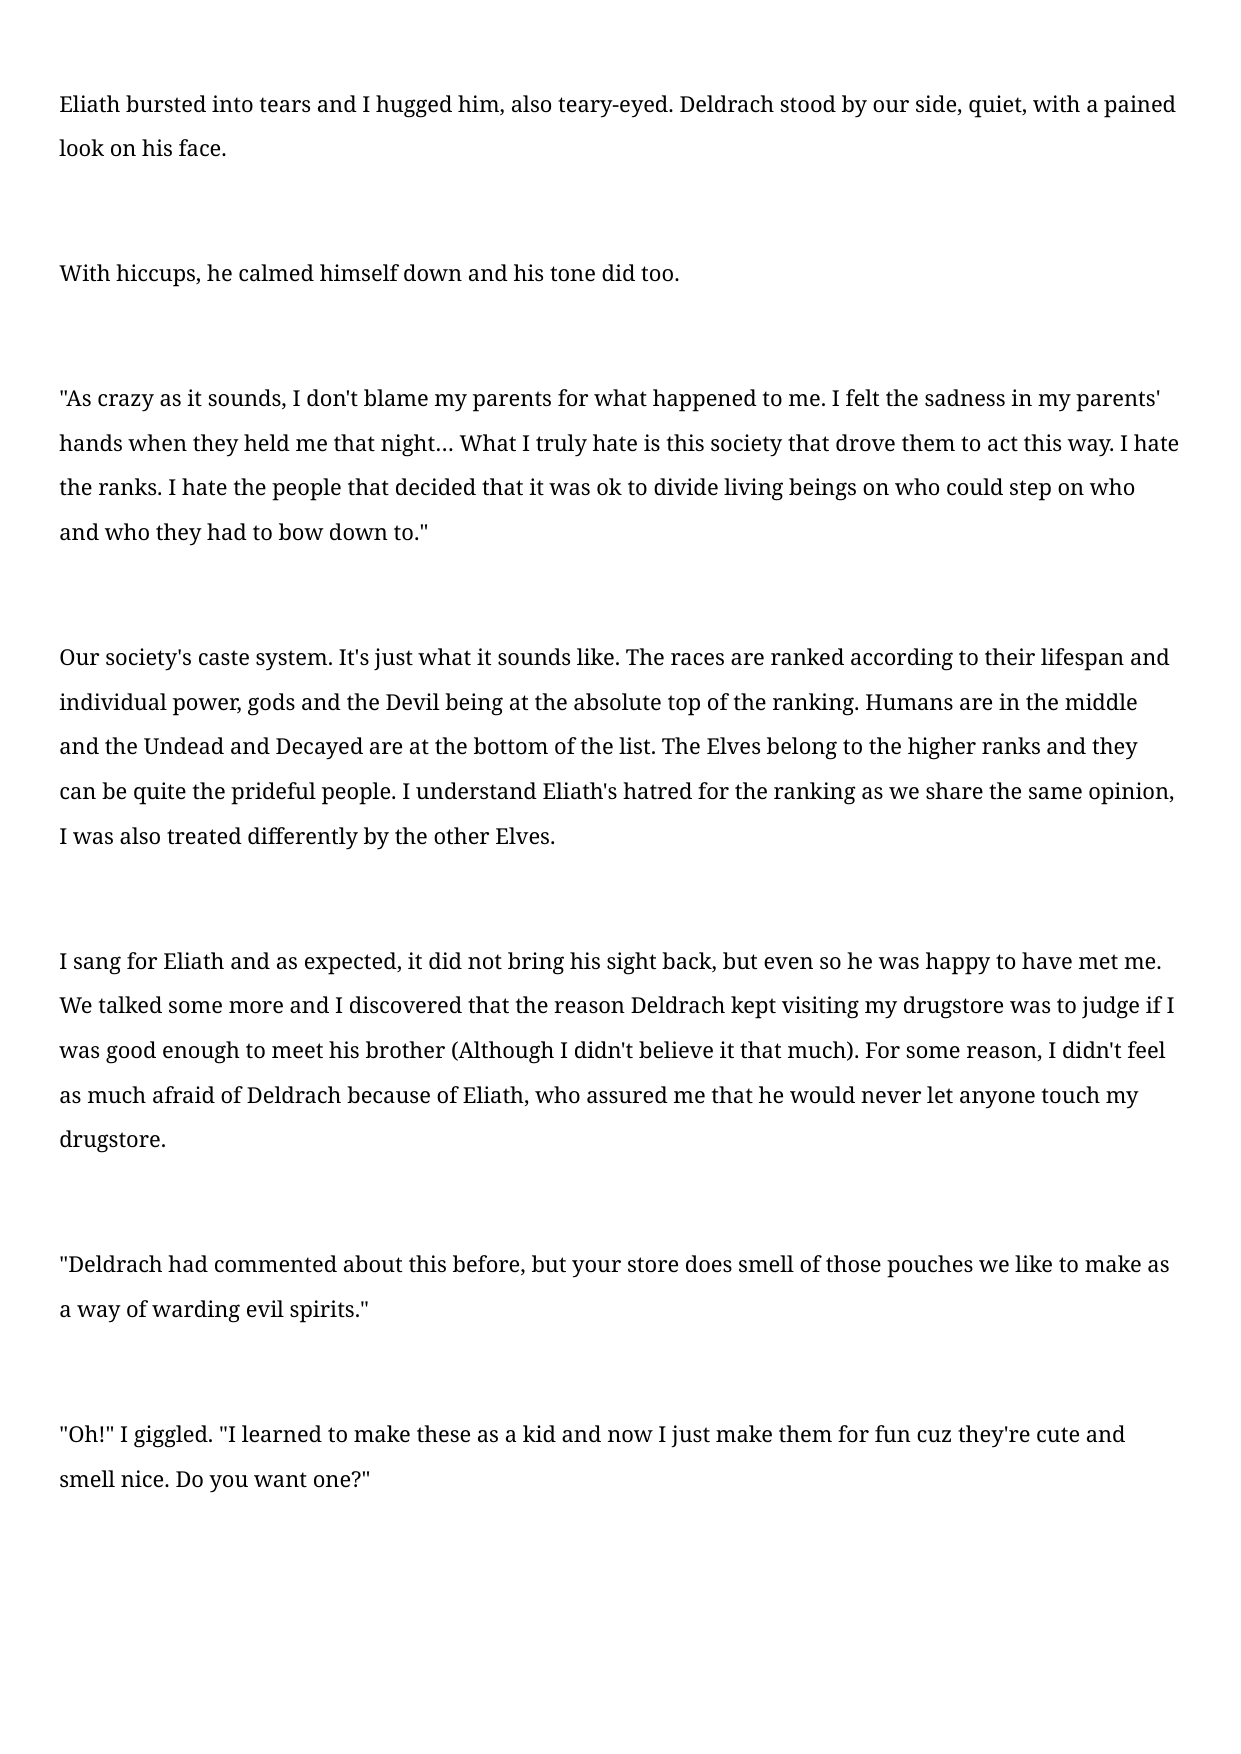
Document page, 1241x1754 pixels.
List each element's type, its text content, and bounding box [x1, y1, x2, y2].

text "As crazy as it sounds, I don't blame my parents for what happened to me. I felt the sadness in my parents' hands when they held me that night… What I truly hate is this society that drove them to act this way. I hate the ranks. I hate the people that decided that it was ok to divide living beings on who could step on who and who they had to bow down to." [59, 383, 1181, 547]
text Eliath bursted into tears and I hugged him, also teary-eyed. Deldrach stood by our side, quiet, with a pained look on his face. [59, 88, 1181, 163]
text I sang for Eliath and as expected, it did not bring his sight back, but even so he was happy to have met me. We talked some more and I discovered that the reason Deldrach kept visiting my drugstore was to judge if I was good enough to meet his brother (Although I didn't believe it that much). For some reason, I didn't feel as much afraid of Deldrach because of Eliath, who assured me that he would never let anyone touch my drugstore. [59, 946, 1181, 1154]
text "Oh!" I giggled. "I learned to make these as a kid and now I just make them for fun cuz they're cute and smell nice. Do you want one?" [59, 1419, 1181, 1493]
text With hiccups, he calmed himself down and his tone did too. [59, 258, 1181, 288]
text "Deldrach had commented about this before, but your store does smell of those pouches we like to make as a way of warding evil spirits." [59, 1249, 1181, 1324]
text Our society's caste system. It's just what it sounds like. The races are ranked according to their lifespan and individual power, gods and the Devil being at the absolute top of the ranking. Humans are in the middle and the Undead and Decayed are at the bottom of the list. The Elves belong to the higher ranks and they can be quite the prideful people. I understand Eliath's hatred for the ranking as we share the same opinion, I was also treated differently by the other Elves. [59, 642, 1181, 851]
